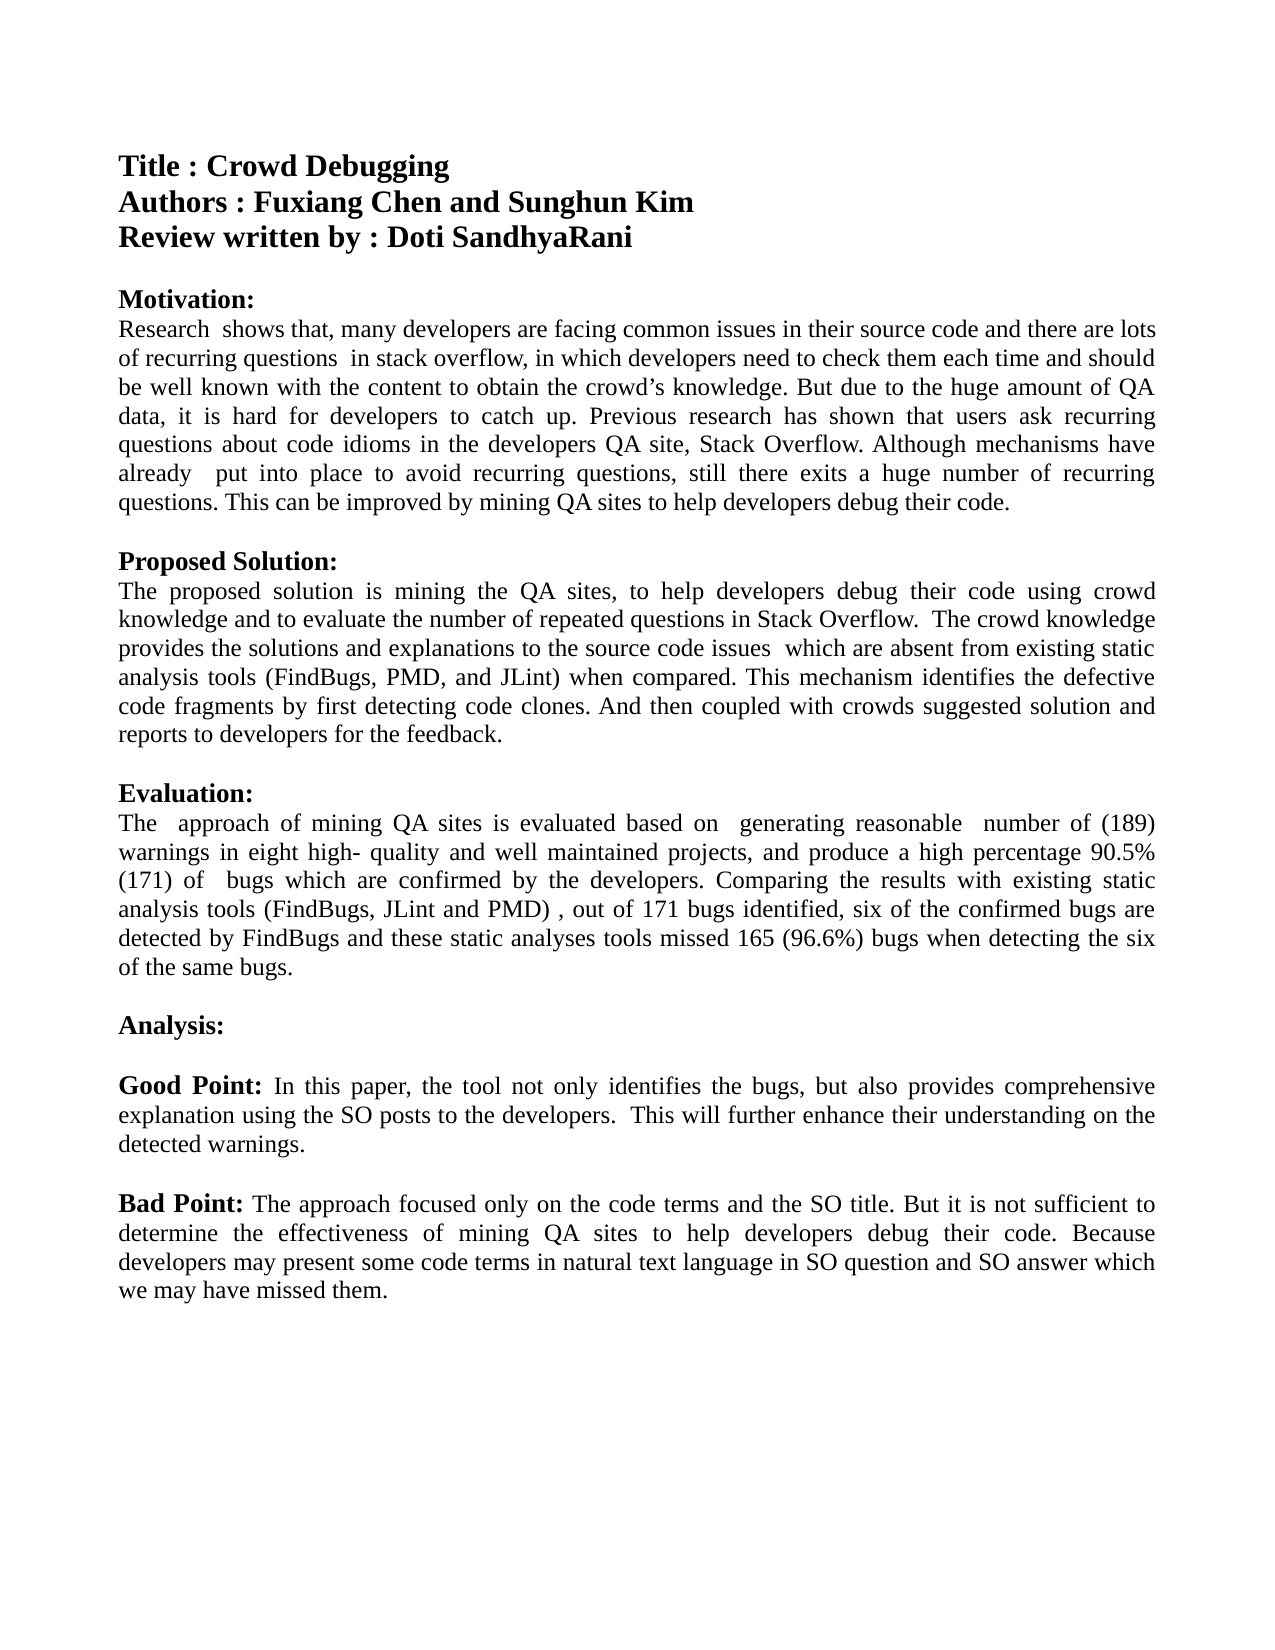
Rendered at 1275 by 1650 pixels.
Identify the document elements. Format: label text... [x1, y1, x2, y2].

text The proposed solution is mining the QA sites, to help developers debug their code using crowd knowledge and to evaluate the number of repeated questions in Stack Overflow. The crowd knowledge provides the solutions and explanations to the source code issues which are absent from existing static analysis tools (FindBugs, PMD, and JLint) when compared. This mechanism identifies the defective code fragments by first detecting code clones. And then coupled with crowds suggested solution and reports to developers for the feedback. [118, 576, 1157, 748]
text Proposed Solution: [118, 544, 1157, 576]
text Title : Crowd Debugging [118, 147, 1157, 183]
text Analysis: [118, 1009, 1157, 1041]
text Review written by : Doti SandhyaRani [118, 219, 1157, 255]
text Authors : Fuxiang Chen and Sunghun Kim [118, 183, 1157, 219]
text Bad Point: The approach focused only on the code terms and the SO title. But it is not sufficient to determine the effectiveness of mining QA sites to help developers debug their code. Because developers may present some code terms in natural text language in SO question and SO answer which we may have missed them. [118, 1187, 1157, 1304]
text Evaluation: [118, 777, 1157, 808]
text Research shows that, many developers are facing common issues in their source code and there are lots of recurring questions in stack overflow, in which developers need to check them each time and should be well known with the content to obtain the crowd’s knowledge. But due to the huge amount of QA data, it is hard for developers to catch up. Previous research has shown that users ask recurring questions about code idioms in the developers QA site, Stack Overflow. Although mechanisms have already put into place to avoid recurring questions, still there exits a huge number of recurring questions. This can be improved by mining QA sites to help developers debug their code. [118, 314, 1157, 516]
text Motivation: [118, 283, 1157, 314]
text The approach of mining QA sites is evaluated based on generating reasonable number of (189) warnings in eight high- quality and well maintained projects, and produce a high percentage 90.5% (171) of bugs which are confirmed by the developers. Comparing the results with existing static analysis tools (FindBugs, JLint and PMD) , out of 171 bugs identified, six of the confirmed bugs are detected by FindBugs and these static analyses tools missed 165 (96.6%) bugs when detecting the six of the same bugs. [118, 808, 1157, 981]
text Good Point: In this paper, the tool not only identifies the bugs, but also provides comprehensive explanation using the SO posts to the developers. This will further enhance their understanding on the detected warnings. [118, 1069, 1157, 1158]
